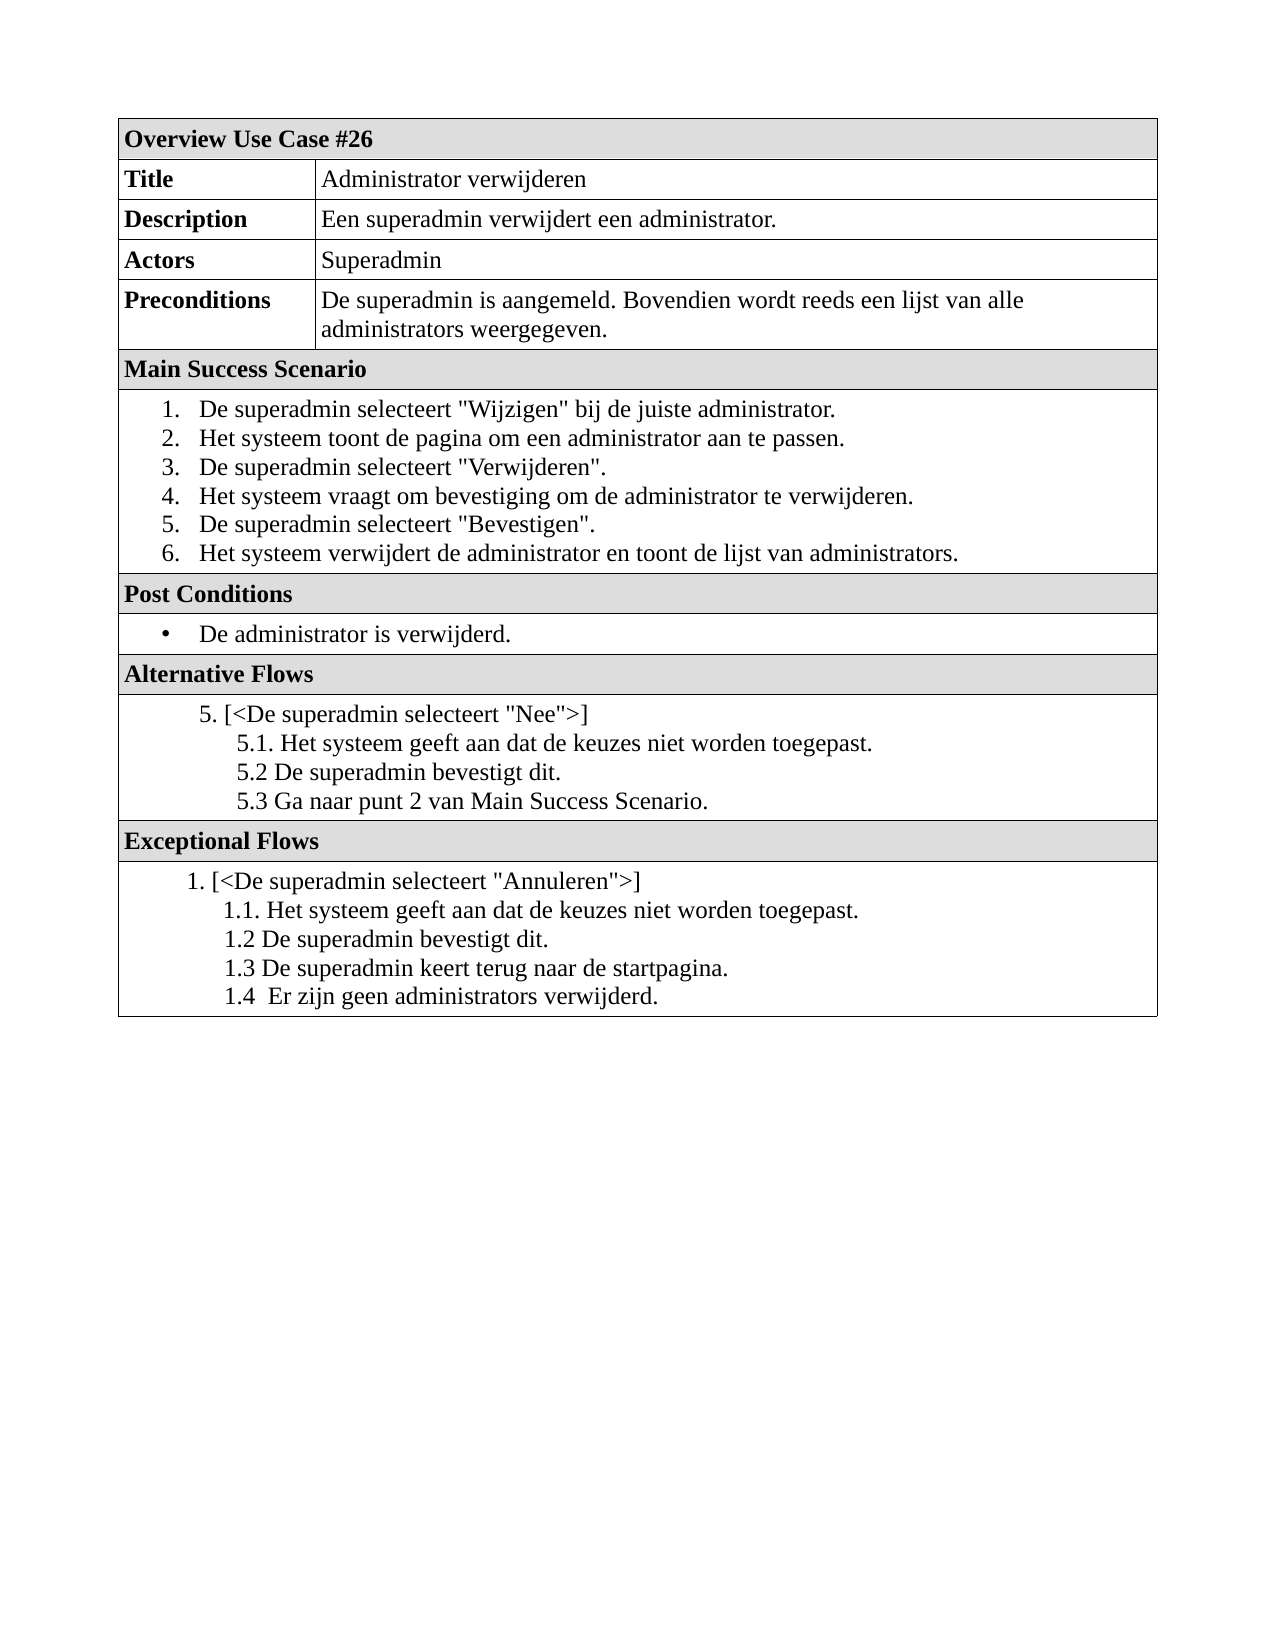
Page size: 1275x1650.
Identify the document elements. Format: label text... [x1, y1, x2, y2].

table_cell Description [119, 200, 315, 239]
table_cell 1. [<De superadmin selecteert "Annuleren">] 1.1. Het systeem geeft aan dat de keuzes niet worden toegepast. 1.2 De superadmin bevestigt dit. 1.3 De superadmin keert terug naar de startpagina. 1.4 Er zijn geen administrators verwijderd. [119, 862, 1157, 1016]
table_cell De administrator is verwijderd. [119, 614, 1157, 653]
table_cell Main Success Scenario [119, 350, 1157, 389]
table_cell De superadmin selecteert "Wijzigen" bij de juiste administrator. Het systeem toont de pagina om een administrator aan te passen. De superadmin selecteert "Verwijderen". Het systeem vraagt om bevestiging om de administrator te verwijderen. De superadmin selecteert "Bevestigen". Het systeem verwijdert de administrator en toont de lijst van administrators. [119, 390, 1157, 573]
table_header Overview Use Case #26 [119, 119, 1157, 158]
table_cell Title [119, 160, 315, 199]
table_cell Post Conditions [119, 574, 1157, 613]
table_cell De superadmin is aangemeld. Bovendien wordt reeds een lijst van alle administrators weergegeven. [316, 280, 1157, 348]
table_cell Exceptional Flows [119, 821, 1157, 861]
table_cell Superadmin [316, 240, 1157, 279]
table_cell Alternative Flows [119, 655, 1157, 694]
table_cell Actors [119, 240, 315, 279]
table_cell Administrator verwijderen [316, 160, 1157, 199]
table_cell Een superadmin verwijdert een administrator. [316, 200, 1157, 239]
table_cell 5. [<De superadmin selecteert "Nee">] 5.1. Het systeem geeft aan dat de keuzes niet worden toegepast. 5.2 De superadmin bevestigt dit. 5.3 Ga naar punt 2 van Main Success Scenario. [119, 695, 1157, 820]
table_cell Preconditions [119, 280, 315, 348]
